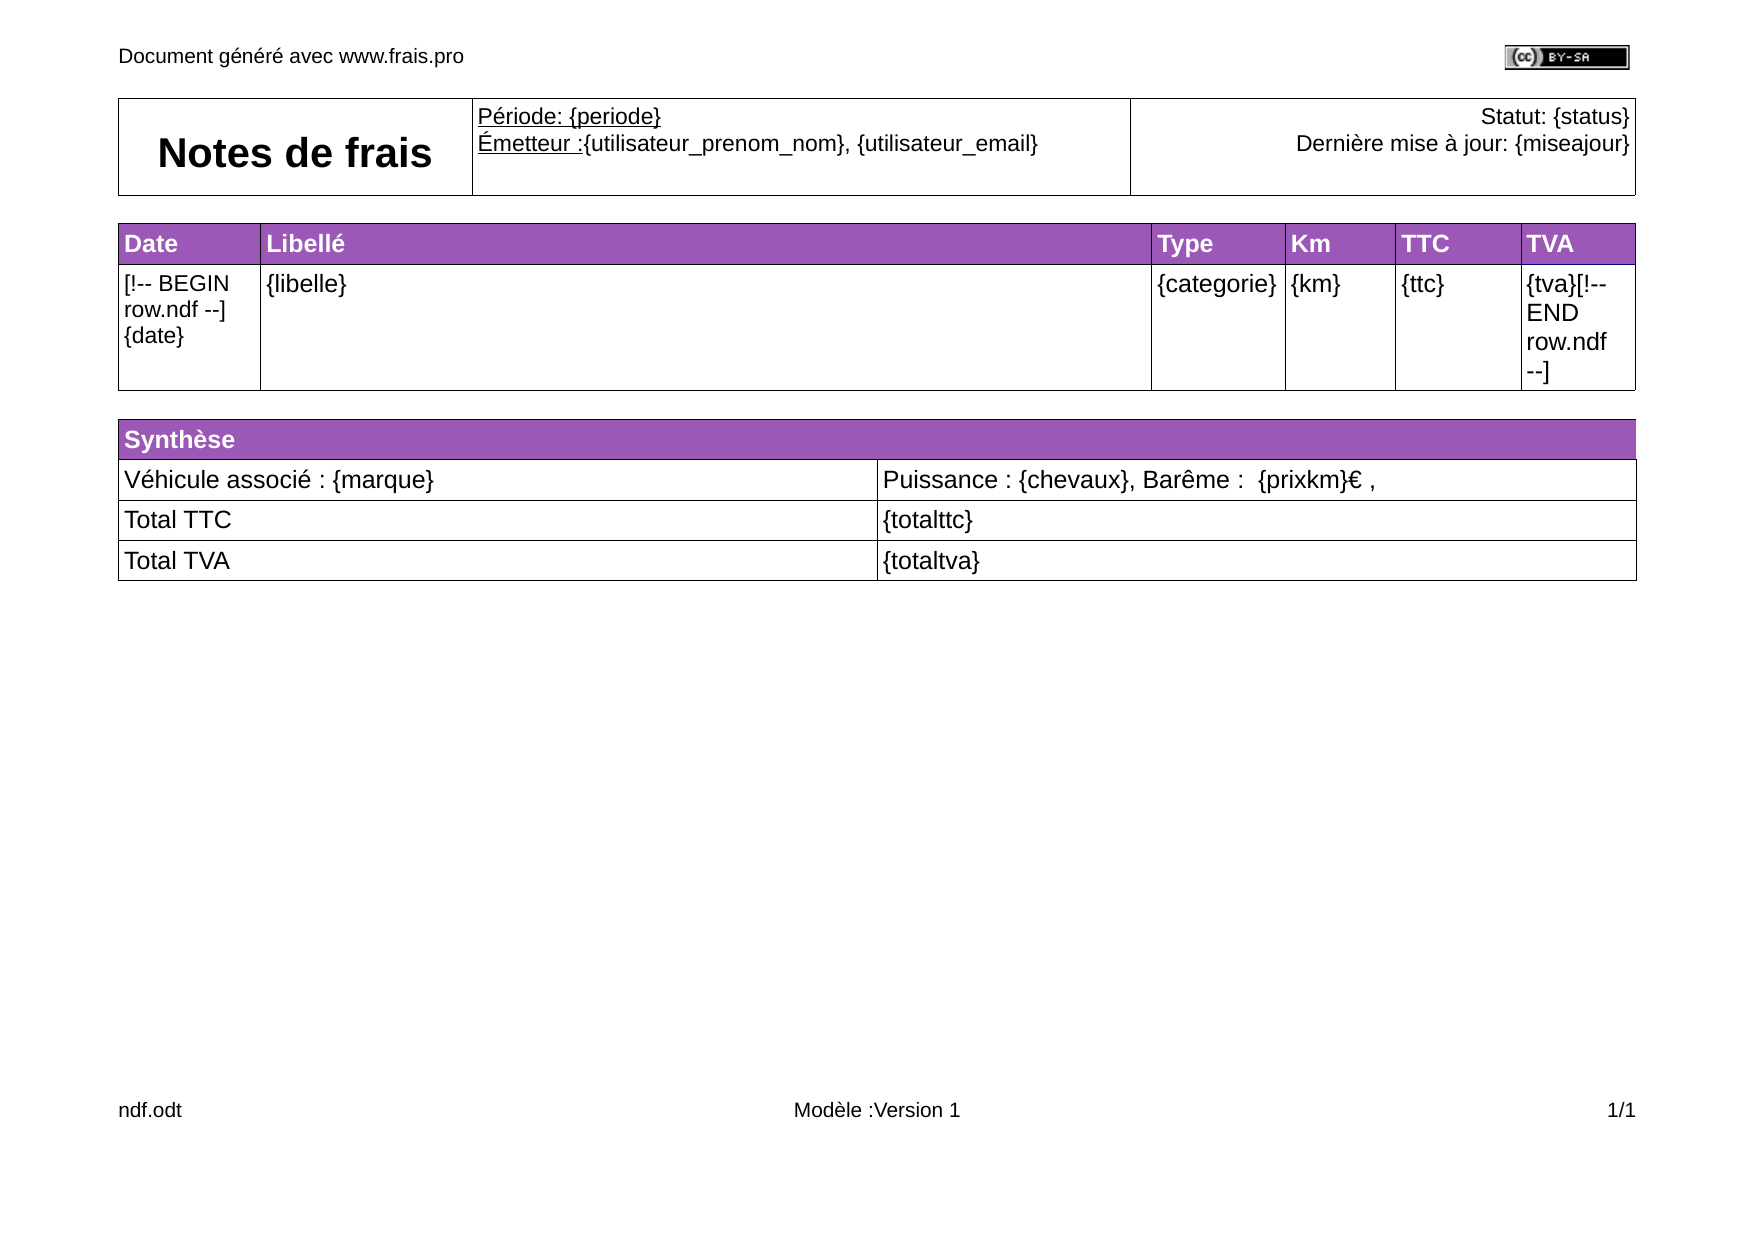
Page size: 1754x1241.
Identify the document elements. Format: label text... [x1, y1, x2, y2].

table_header Synthèse [119, 420, 1636, 459]
table_cell {tva}[!-- END row.ndf --] [1522, 265, 1635, 390]
table_cell {totaltva} [878, 541, 1636, 580]
table_cell Puissance : {chevaux}, Barême : {prixkm}€ , [878, 460, 1636, 500]
table_cell [!-- BEGIN row.ndf --]{date} [119, 265, 260, 390]
table_cell Total TTC [119, 501, 877, 540]
table_header TVA [1522, 224, 1635, 264]
table_header Type [1152, 224, 1285, 264]
table_header TTC [1396, 224, 1521, 264]
table_cell {km} [1286, 265, 1395, 390]
table_cell {ttc} [1396, 265, 1521, 390]
table_header Statut: {status} Dernière mise à jour: {miseajour} [1131, 99, 1635, 194]
picture [1504, 45, 1630, 70]
table_cell {categorie} [1152, 265, 1285, 390]
table_cell {totalttc} [878, 501, 1636, 540]
table_cell {libelle} [261, 265, 1151, 390]
table_header Période: {periode} Émetteur :{utilisateur_prenom_nom}, {utilisateur_email} [473, 99, 1130, 194]
table_header Date [119, 224, 260, 264]
table_header Notes de frais [119, 99, 472, 194]
table_cell Total TVA [119, 541, 877, 580]
table_cell Véhicule associé : {marque} [119, 460, 877, 500]
table_header Libellé [261, 224, 1151, 264]
table_header Km [1286, 224, 1395, 264]
